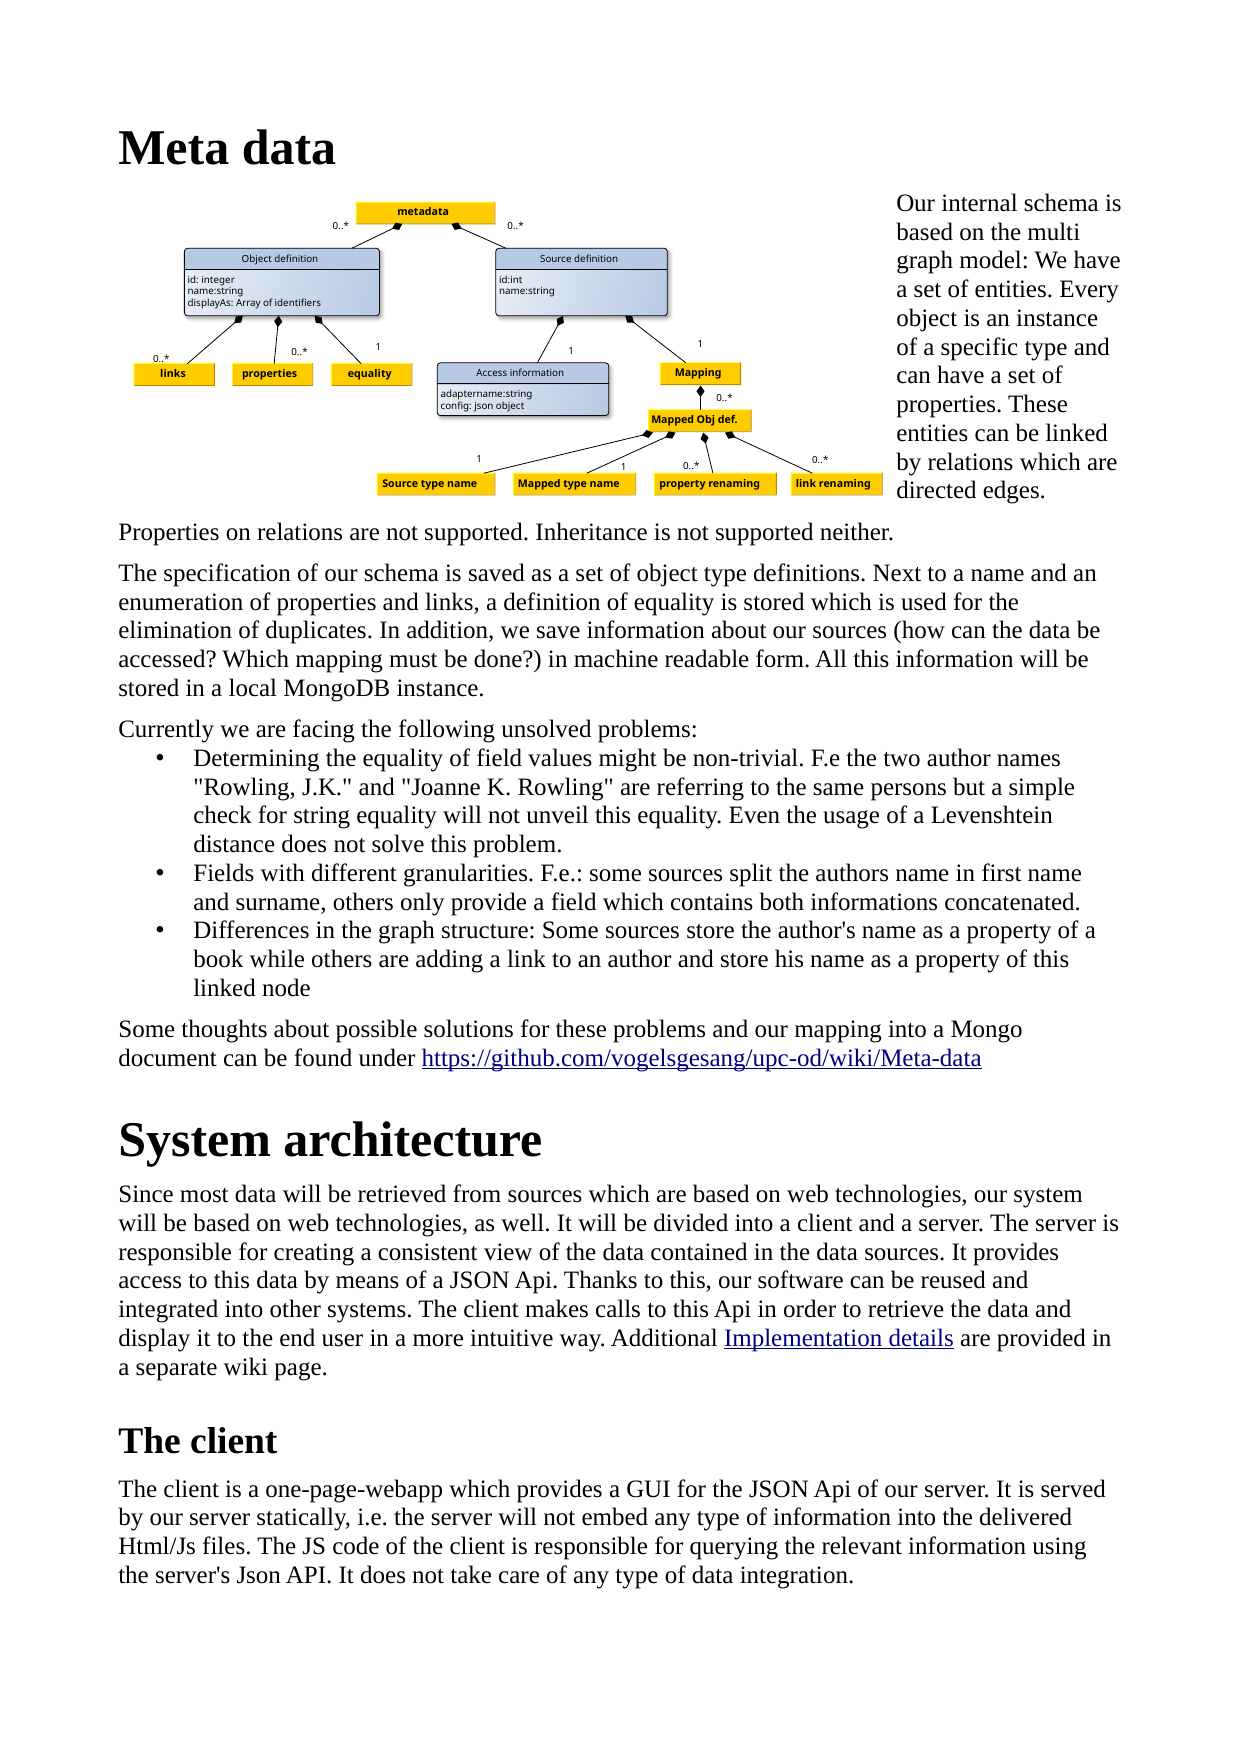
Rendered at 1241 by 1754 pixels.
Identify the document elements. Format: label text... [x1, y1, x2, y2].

subtitle The client [118, 1418, 1122, 1461]
text Since most data will be retrieved from sources which are based on web technologies, our system will be based on web technologies, as well. It will be divided into a client and a server. The server is responsible for creating a consistent view of the data contained in the data sources. It provides access to this data by means of a JSON Api. Thanks to this, our software can be reused and integrated into other systems. The client makes calls to this Api in order to retrieve the data and display it to the end user in a more intuitive way. Additional Implementation details are provided in a separate wiki page. [118, 1179, 1122, 1381]
subtitle System architecture [118, 1109, 1122, 1167]
list Fields with different granularities. F.e.: some sources split the authors name in first name and surname, others only provide a field which contains both informations concatenated. [156, 858, 1122, 916]
text Our internal schema is based on the multi graph model: We have a set of entities. Every object is an instance of a specific type and can have a set of properties. These entities can be linked by relations which are directed edges. [896, 188, 1122, 504]
text The specification of our schema is saved as a set of object type definitions. Next to a name and an enumeration of properties and links, a definition of equality is stored which is used for the elimination of duplicates. In addition, we save information about our sources (how can the data be accessed? Which mapping must be done?) in machine readable form. All this information will be stored in a local MongoDB instance. [118, 558, 1122, 702]
subtitle Meta data [118, 118, 1122, 176]
text Properties on relations are not supported. Inheritance is not supported neither. [118, 517, 1122, 546]
list Determining the equality of field values might be non-trivial. F.e the two author names "Rowling, J.K." and "Joanne K. Rowling" are referring to the same persons but a simple check for string equality will not unveil this equality. Even the usage of a Levenshtein distance does not solve this problem. [156, 743, 1122, 858]
text Currently we are facing the following unsolved problems: [118, 714, 1122, 743]
list Differences in the graph structure: Some sources store the author's name as a property of a book while others are adding a link to an author and store his name as a property of this linked node [156, 916, 1122, 1002]
text Some thoughts about possible solutions for these problems and our mapping into a Mongo document can be found under https://github.com/vogelsgesang/upc-od/wiki/Meta-data [118, 1014, 1122, 1072]
text The client is a one-page-webapp which provides a GUI for the JSON Api of our server. It is served by our server statically, i.e. the server will not embed any type of information into the delivered Html/Js files. The JS code of the client is responsible for querying the relevant information using the server's Json API. It does not take care of any type of data integration. [118, 1474, 1122, 1589]
